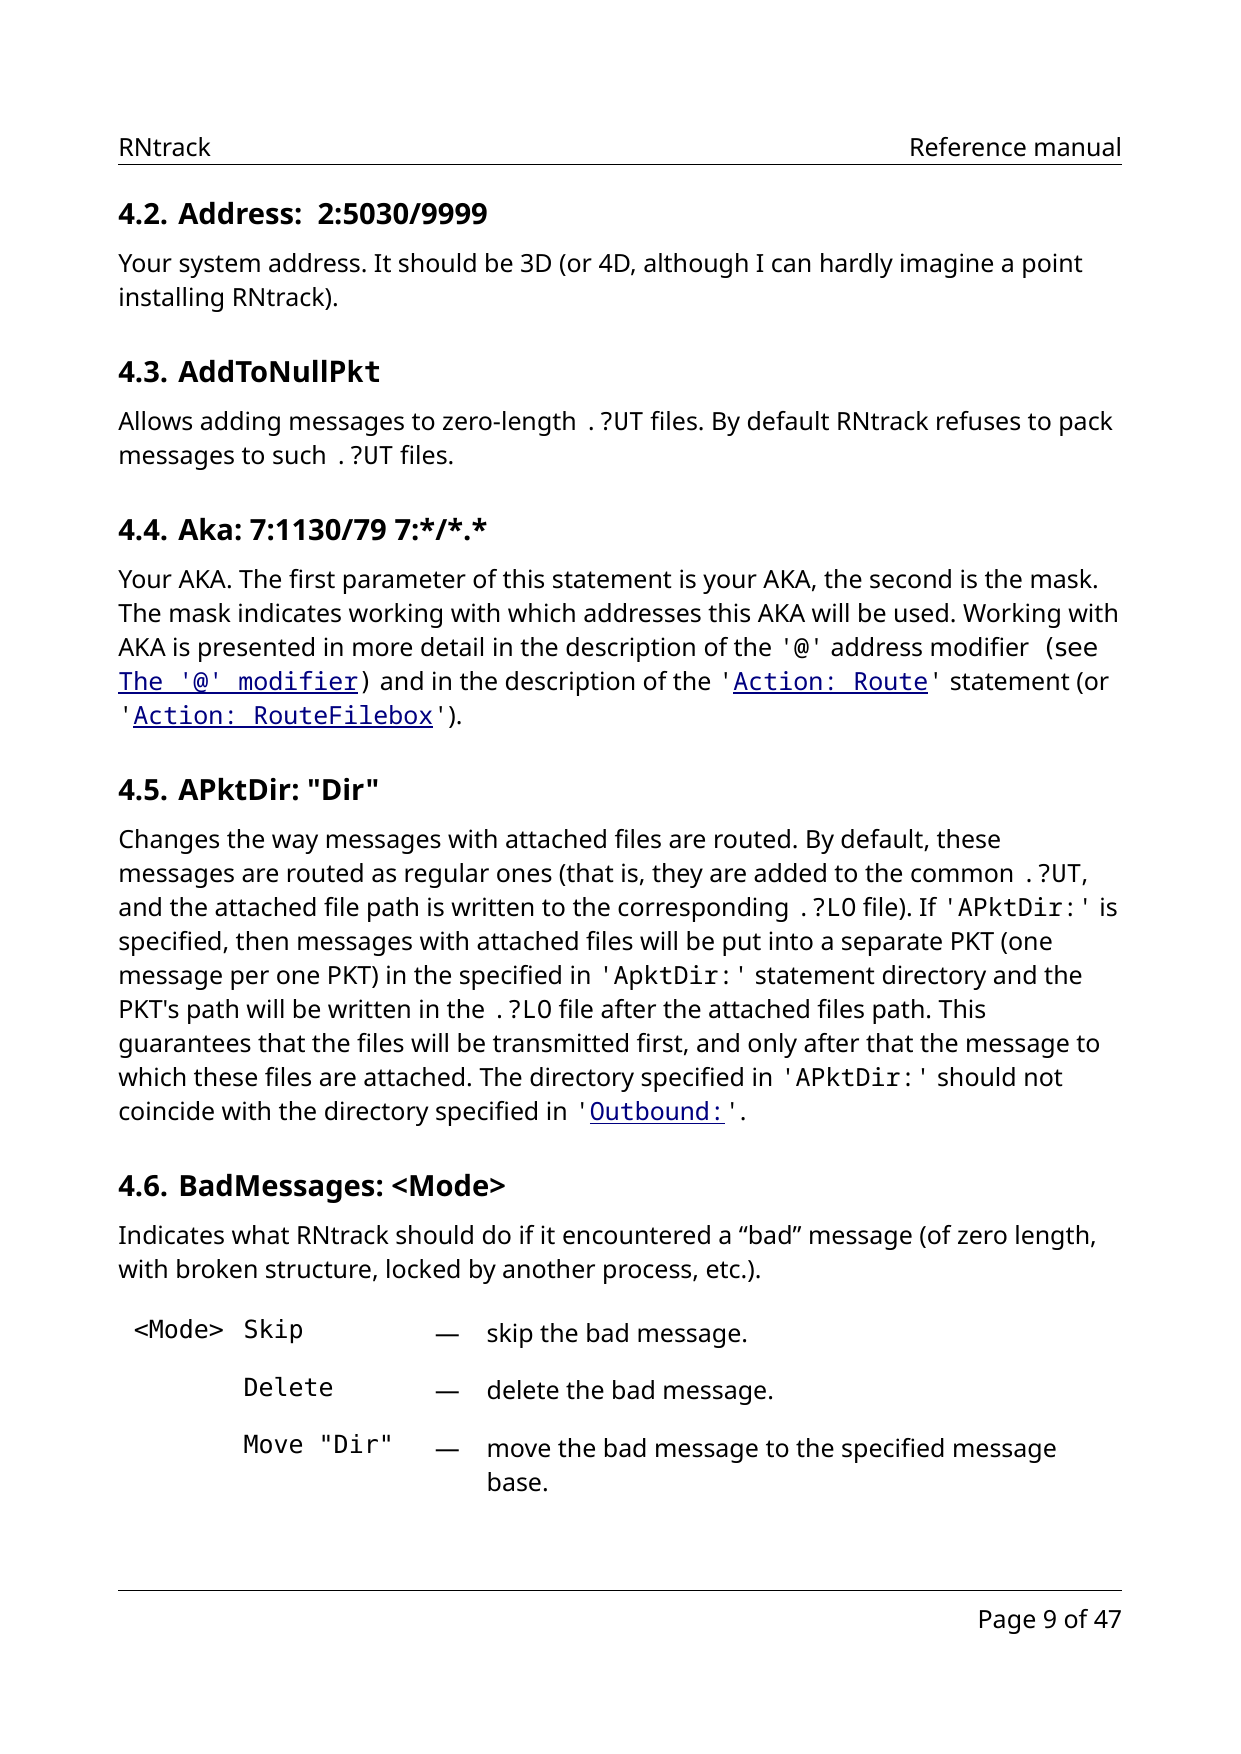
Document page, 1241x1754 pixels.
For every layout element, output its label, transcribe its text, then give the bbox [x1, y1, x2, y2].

table_header <Mode> [120, 1298, 237, 1356]
table_header — [414, 1298, 481, 1356]
table_cell Delete [238, 1356, 413, 1413]
table_cell move the bad message to the specified message base. [481, 1413, 1122, 1504]
subtitle BadMessages: <Mode> [118, 1165, 1122, 1205]
text Indicates what RNtrack should do if it encountered a “bad” message (of zero length, with broken structure, locked by another process, etc.). [118, 1218, 1122, 1286]
text Changes the way messages with attached files are routed. By default, these messages are routed as regular ones (that is, they are added to the common .?UT, and the attached file path is written to the corresponding .?LO file). If 'APktDir:' is specified, then messages with attached files will be put into a separate PKT (one message per one PKT) in the specified in 'ApktDir:' statement directory and the PKT's path will be written in the .?LO file after the attached files path. This guarantees that the files will be transmitted first, and only after that the message to which these files are attached. The directory specified in 'APktDir:' should not coincide with the directory specified in 'Outbound:'. [118, 821, 1122, 1128]
subtitle APktDir: "Dir" [118, 769, 1122, 809]
text Your system address. It should be 3D (or 4D, although I can hardly imagine a point installing RNtrack). [118, 246, 1122, 314]
table_cell Move "Dir" [238, 1413, 413, 1504]
subtitle AddToNullPkt [118, 351, 1122, 391]
text Your AKA. The first parameter of this statement is your AKA, the second is the mask. The mask indicates working with which addresses this AKA will be used. Working with AKA is presented in more detail in the description of the '@' address modifier (see The '@' modifier) and in the description of the 'Action: Route' statement (or 'Action: RouteFilebox'). [118, 561, 1122, 732]
table_cell — [414, 1413, 481, 1504]
table_cell — [414, 1356, 481, 1413]
table_header skip the bad message. [481, 1298, 1122, 1356]
table_cell [120, 1356, 237, 1413]
text Allows adding messages to zero-length .?UT files. By default RNtrack refuses to pack messages to such .?UT files. [118, 403, 1122, 472]
subtitle Aka: 7:1130/79 7:*/*.* [118, 509, 1122, 549]
table_cell [120, 1413, 237, 1504]
subtitle Address: 2:5030/9999 [118, 193, 1122, 233]
table_header Skip [238, 1298, 413, 1356]
table_cell delete the bad message. [481, 1356, 1122, 1413]
